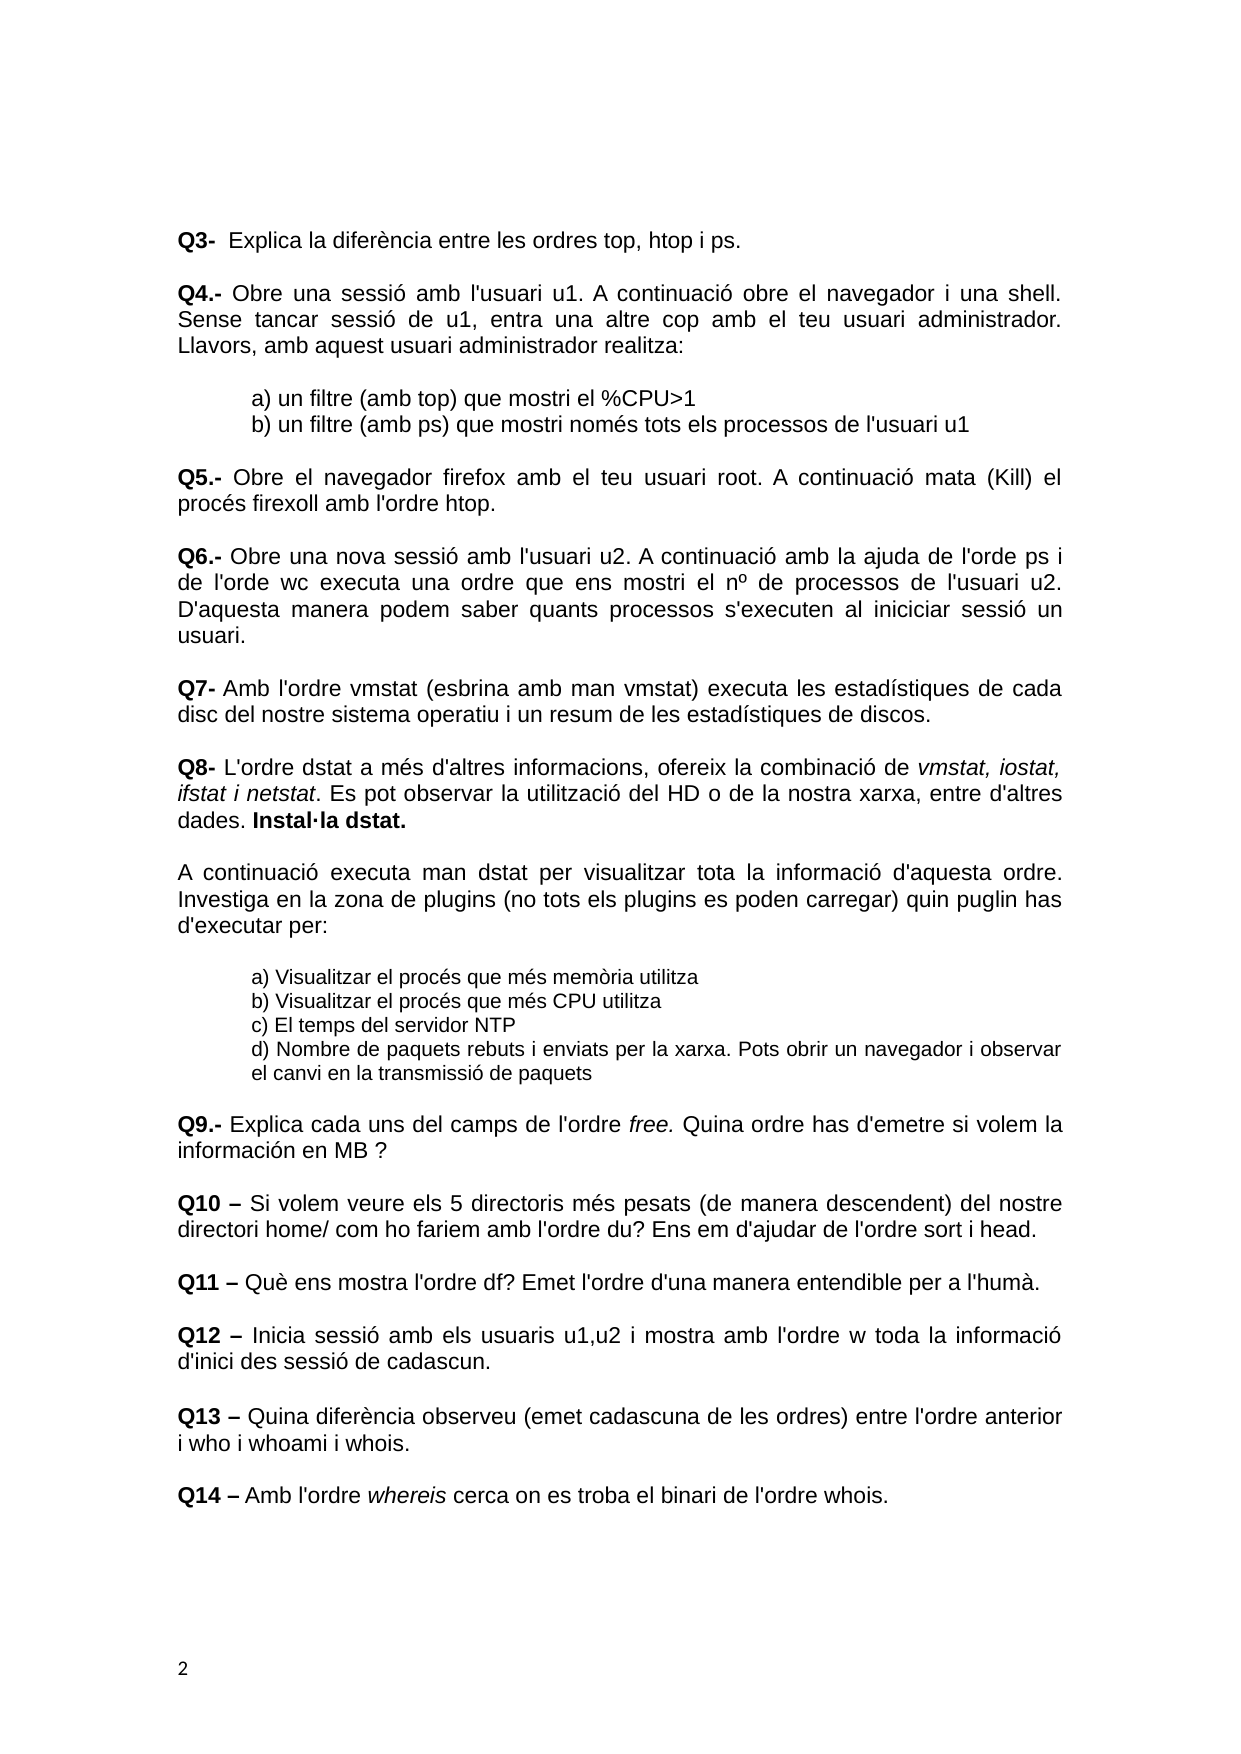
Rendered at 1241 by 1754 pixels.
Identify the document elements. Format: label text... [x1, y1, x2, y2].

text b) un filtre (amb ps) que mostri només tots els processos de l'usuari u1 [177, 411, 1063, 438]
text c) El temps del servidor NTP [251, 1013, 1063, 1037]
text Q9.- Explica cada uns del camps de l'ordre free. Quina ordre has d'emetre si volem la información en MB ? [177, 1111, 1063, 1163]
text Q4.- Obre una sessió amb l'usuari u1. A continuació obre el navegador i una shell. Sense tancar sessió de u1, entra una altre cop amb el teu usuari administrador. Llavors, amb aquest usuari administrador realitza: [177, 279, 1063, 358]
text Q12 – Inicia sessió amb els usuaris u1,u2 i mostra amb l'ordre w toda la informació d'inici des sessió de cadascun. [177, 1322, 1063, 1374]
text Q8- L'ordre dstat a més d'altres informacions, ofereix la combinació de vmstat, iostat, ifstat i netstat. Es pot observar la utilització del HD o de la nostra xarxa, entre d'altres dades. Instal·la dstat. [177, 754, 1063, 833]
text Q3- Explica la diferència entre les ordres top, htop i ps. [177, 227, 1063, 253]
text Q14 – Amb l'ordre whereis cerca on es troba el binari de l'ordre whois. [177, 1482, 1063, 1508]
text A continuació executa man dstat per visualitzar tota la informació d'aquesta ordre. Investiga en la zona de plugins (no tots els plugins es poden carregar) quin puglin has d'executar per: [177, 859, 1063, 938]
text Q5.- Obre el navegador firefox amb el teu usuari root. A continuació mata (Kill) el procés firexoll amb l'ordre htop. [177, 464, 1063, 517]
text Q13 – Quina diferència observeu (emet cadascuna de les ordres) entre l'ordre anterior i who i whoami i whois. [177, 1403, 1063, 1456]
text a) un filtre (amb top) que mostri el %CPU>1 [177, 385, 1063, 411]
text Q10 – Si volem veure els 5 directoris més pesats (de manera descendent) del nostre directori home/ com ho fariem amb l'ordre du? Ens em d'ajudar de l'ordre sort i head. [177, 1190, 1063, 1243]
text Q11 – Què ens mostra l'ordre df? Emet l'ordre d'una manera entendible per a l'humà. [177, 1269, 1063, 1295]
text Q6.- Obre una nova sessió amb l'usuari u2. A continuació amb la ajuda de l'orde ps i de l'orde wc executa una ordre que ens mostri el nº de processos de l'usuari u2. D'aquesta manera podem saber quants processos s'executen al iniciciar sessió un usuari. [177, 543, 1063, 648]
text Q7- Amb l'ordre vmstat (esbrina amb man vmstat) executa les estadístiques de cada disc del nostre sistema operatiu i un resum de les estadístiques de discos. [177, 675, 1063, 727]
text b) Visualitzar el procés que més CPU utilitza [251, 989, 1063, 1013]
text d) Nombre de paquets rebuts i enviats per la xarxa. Pots obrir un navegador i observar el canvi en la transmissió de paquets [251, 1037, 1063, 1084]
text a) Visualitzar el procés que més memòria utilitza [251, 965, 1063, 989]
